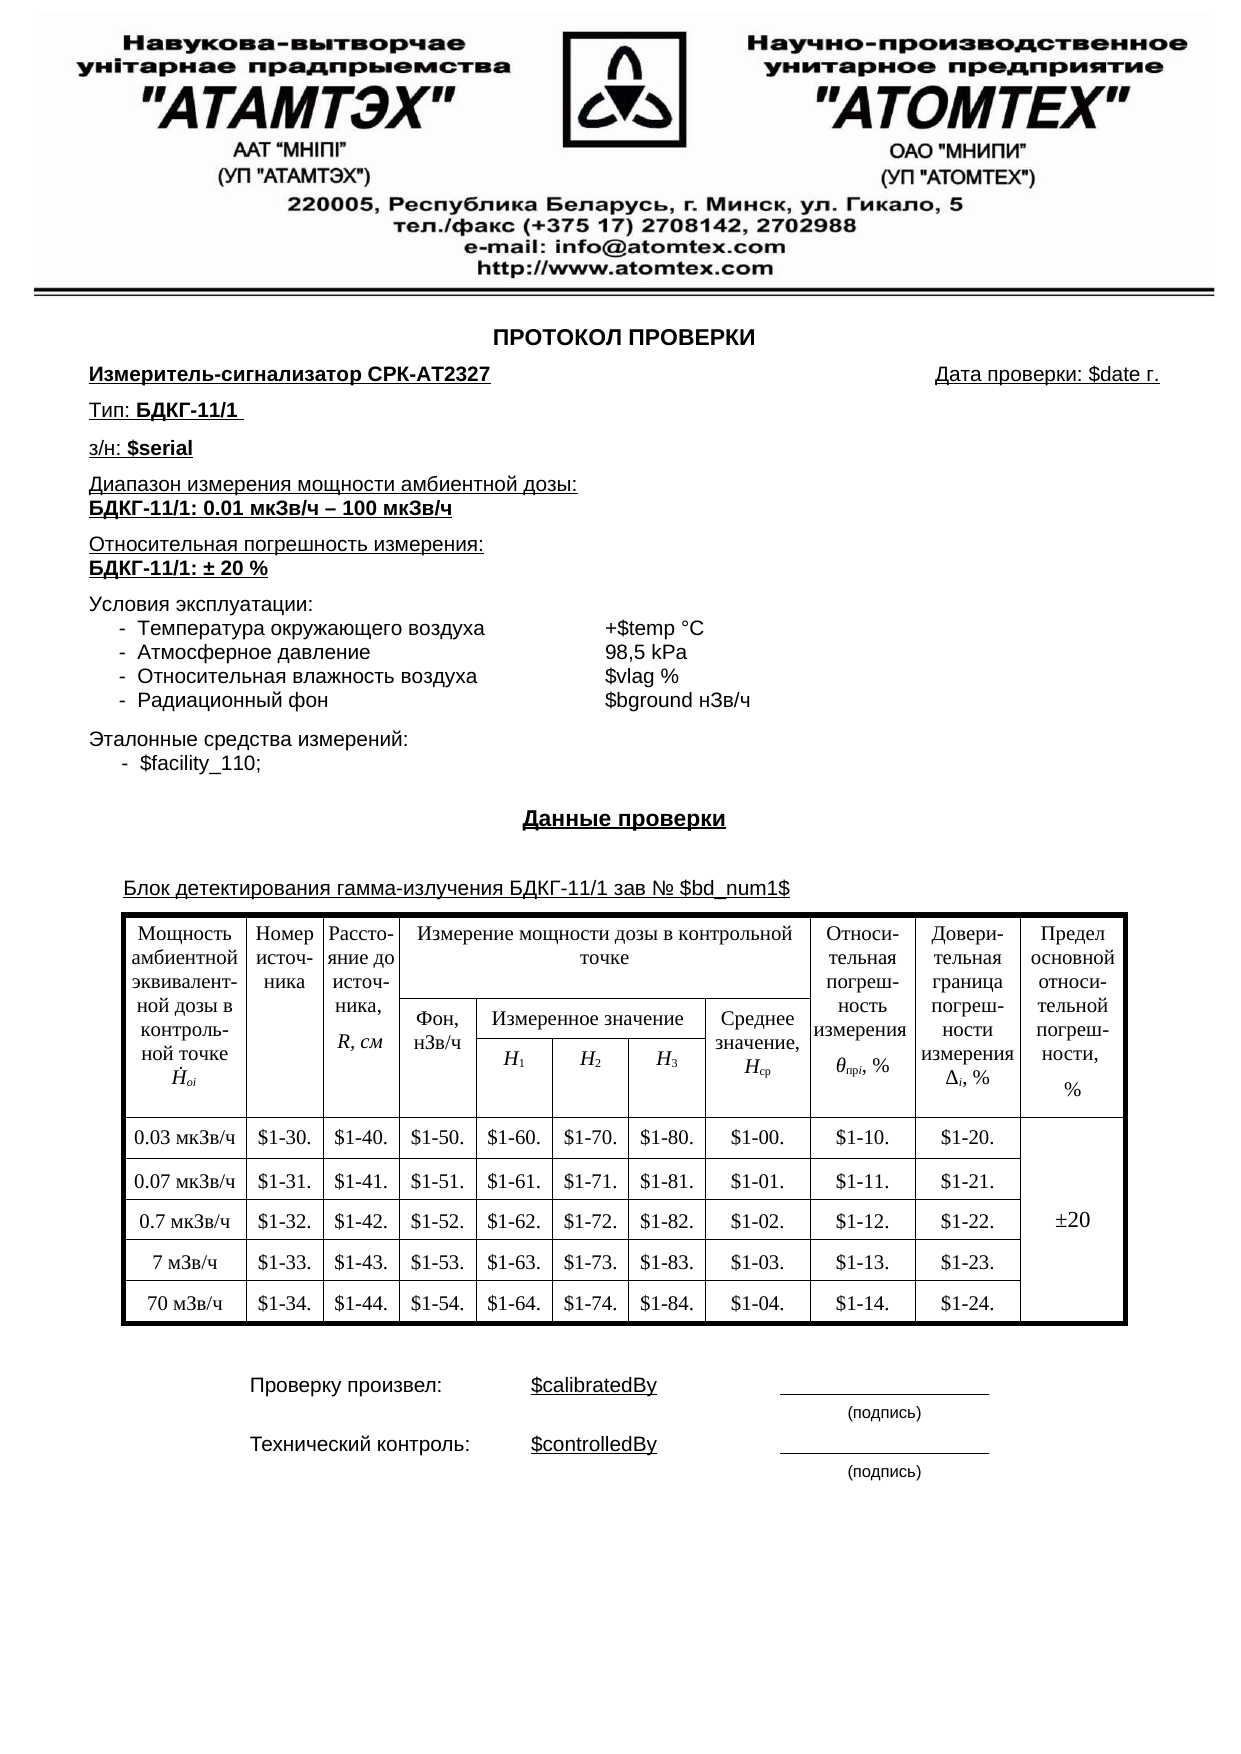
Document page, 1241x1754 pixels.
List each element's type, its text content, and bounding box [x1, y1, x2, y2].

table_cell 0.07 мкЗв/ч [126, 1159, 246, 1198]
text - Атмосферное давление 98,5 kPa [118, 640, 1160, 664]
table_cell $1-04. [706, 1281, 810, 1321]
table_cell H2 [553, 1039, 628, 1117]
table_cell $1-10. [811, 1118, 915, 1158]
table_cell $1-31. [247, 1159, 323, 1198]
text Измеритель-сигнализатор СРК-АТ2327 Дата проверки: $date г. [88, 362, 1160, 386]
table_cell $1-51. [400, 1159, 476, 1198]
text БДКГ-11/1: 0.01 мкЗв/ч – 100 мкЗв/ч [88, 496, 1160, 520]
table_cell $1-63. [477, 1240, 552, 1280]
table_cell $1-64. [477, 1281, 552, 1321]
text Данные проверки [88, 804, 1160, 831]
table_cell [764, 1426, 1004, 1462]
table_cell $1-24. [916, 1281, 1020, 1321]
table_cell [244, 1462, 525, 1486]
table_cell (подпись) [764, 1403, 1004, 1426]
table_header Проверку произвел: [244, 1367, 525, 1402]
table_cell $1-20. [916, 1118, 1020, 1158]
table_cell $1-30. [247, 1118, 323, 1158]
table_cell [244, 1403, 525, 1426]
table_cell Довери-тельная граница погреш-ности измерения Δi, % [916, 918, 1020, 1117]
table_cell H1 [477, 1039, 552, 1117]
table_cell $1-71. [553, 1159, 628, 1198]
picture [33, 12, 1215, 298]
table_cell $1-72. [553, 1200, 628, 1239]
table_header Блок детектирования гамма-излучения БДКГ-11/1 зав № $bd_num1$ [123, 863, 1125, 912]
table_cell $1-40. [324, 1118, 399, 1158]
table_cell 7 мЗв/ч [126, 1240, 246, 1280]
table_cell Среднее значение, Hср [706, 999, 810, 1117]
table_cell $1-23. [916, 1240, 1020, 1280]
table_cell $1-83. [629, 1240, 705, 1280]
table_cell $1-03. [706, 1240, 810, 1280]
table_cell 0.7 мкЗв/ч [126, 1200, 246, 1239]
table_cell $1-14. [811, 1281, 915, 1321]
table_cell (подпись) [764, 1462, 1004, 1486]
table_cell $1-00. [706, 1118, 810, 1158]
table_cell $1-42. [324, 1200, 399, 1239]
table_cell Измерение мощности дозы в контрольной точке [400, 918, 810, 998]
table_cell $1-81. [629, 1159, 705, 1198]
table_cell $1-13. [811, 1240, 915, 1280]
table_cell Номер источ-ника [247, 918, 323, 1117]
table_cell $1-21. [916, 1159, 1020, 1198]
table_cell $controlledBy [525, 1426, 764, 1462]
text - $facility_110; [121, 751, 1160, 774]
text Условия эксплуатации: [88, 592, 1160, 616]
table_header $calibratedBy [525, 1367, 764, 1402]
table_cell 0.03 мкЗв/ч [126, 1118, 246, 1158]
table_cell $1-11. [811, 1159, 915, 1198]
table_cell Предел основной относи-тельной погреш-ности, % [1021, 918, 1123, 1117]
text з/н: $serial [88, 436, 1160, 460]
table_cell $1-73. [553, 1240, 628, 1280]
table_cell $1-01. [706, 1159, 810, 1198]
text Эталонные средства измерений: [88, 727, 1160, 751]
text Тип: БДКГ-11/1 [88, 398, 1160, 422]
table_cell Мощность амбиентной эквивалент-ной дозы в контроль-ной точке Ḣoi [126, 918, 246, 1117]
table_cell $1-44. [324, 1281, 399, 1321]
table_cell $1-53. [400, 1240, 476, 1280]
table_cell $1-54. [400, 1281, 476, 1321]
text - Относительная влажность воздуха $vlag % [118, 664, 1160, 688]
table_cell Относи-тельная погреш-ность измерения θпрi, % [811, 918, 915, 1117]
table_cell $1-34. [247, 1281, 323, 1321]
table_cell H3 [629, 1039, 705, 1117]
text Относительная погрешность измерения: [88, 532, 1160, 556]
table_cell $1-43. [324, 1240, 399, 1280]
table_cell $1-84. [629, 1281, 705, 1321]
table_cell Измеренное значение [477, 999, 705, 1037]
table_cell $1-82. [629, 1200, 705, 1239]
table_cell [525, 1403, 764, 1426]
table_cell [525, 1462, 764, 1486]
table_cell ±20 [1021, 1118, 1123, 1321]
table_cell $1-02. [706, 1200, 810, 1239]
table_cell $1-32. [247, 1200, 323, 1239]
table_cell $1-70. [553, 1118, 628, 1158]
text - Радиационный фон $bground нЗв/ч [118, 688, 1160, 712]
table_cell $1-33. [247, 1240, 323, 1280]
table_cell $1-12. [811, 1200, 915, 1239]
table_cell Рассто-яние до источ-ника, R, см [324, 918, 399, 1117]
text - Температура окружающего воздуха +$temp °C [118, 616, 1160, 640]
table_cell $1-74. [553, 1281, 628, 1321]
text ПРОТОКОЛ ПРОВЕРКИ [88, 323, 1160, 350]
table_cell $1-52. [400, 1200, 476, 1239]
table_cell $1-62. [477, 1200, 552, 1239]
table_cell $1-22. [916, 1200, 1020, 1239]
table_cell $1-50. [400, 1118, 476, 1158]
text БДКГ-11/1: ± 20 % [88, 556, 1160, 580]
table_header [764, 1367, 1004, 1402]
table_cell $1-60. [477, 1118, 552, 1158]
table_cell $1-61. [477, 1159, 552, 1198]
text Диапазон измерения мощности амбиентной дозы: [88, 472, 1160, 496]
table_cell 70 мЗв/ч [126, 1281, 246, 1321]
table_cell Технический контроль: [244, 1426, 525, 1462]
table_cell Фон, нЗв/ч [400, 999, 476, 1117]
table_cell $1-80. [629, 1118, 705, 1158]
table_cell $1-41. [324, 1159, 399, 1198]
